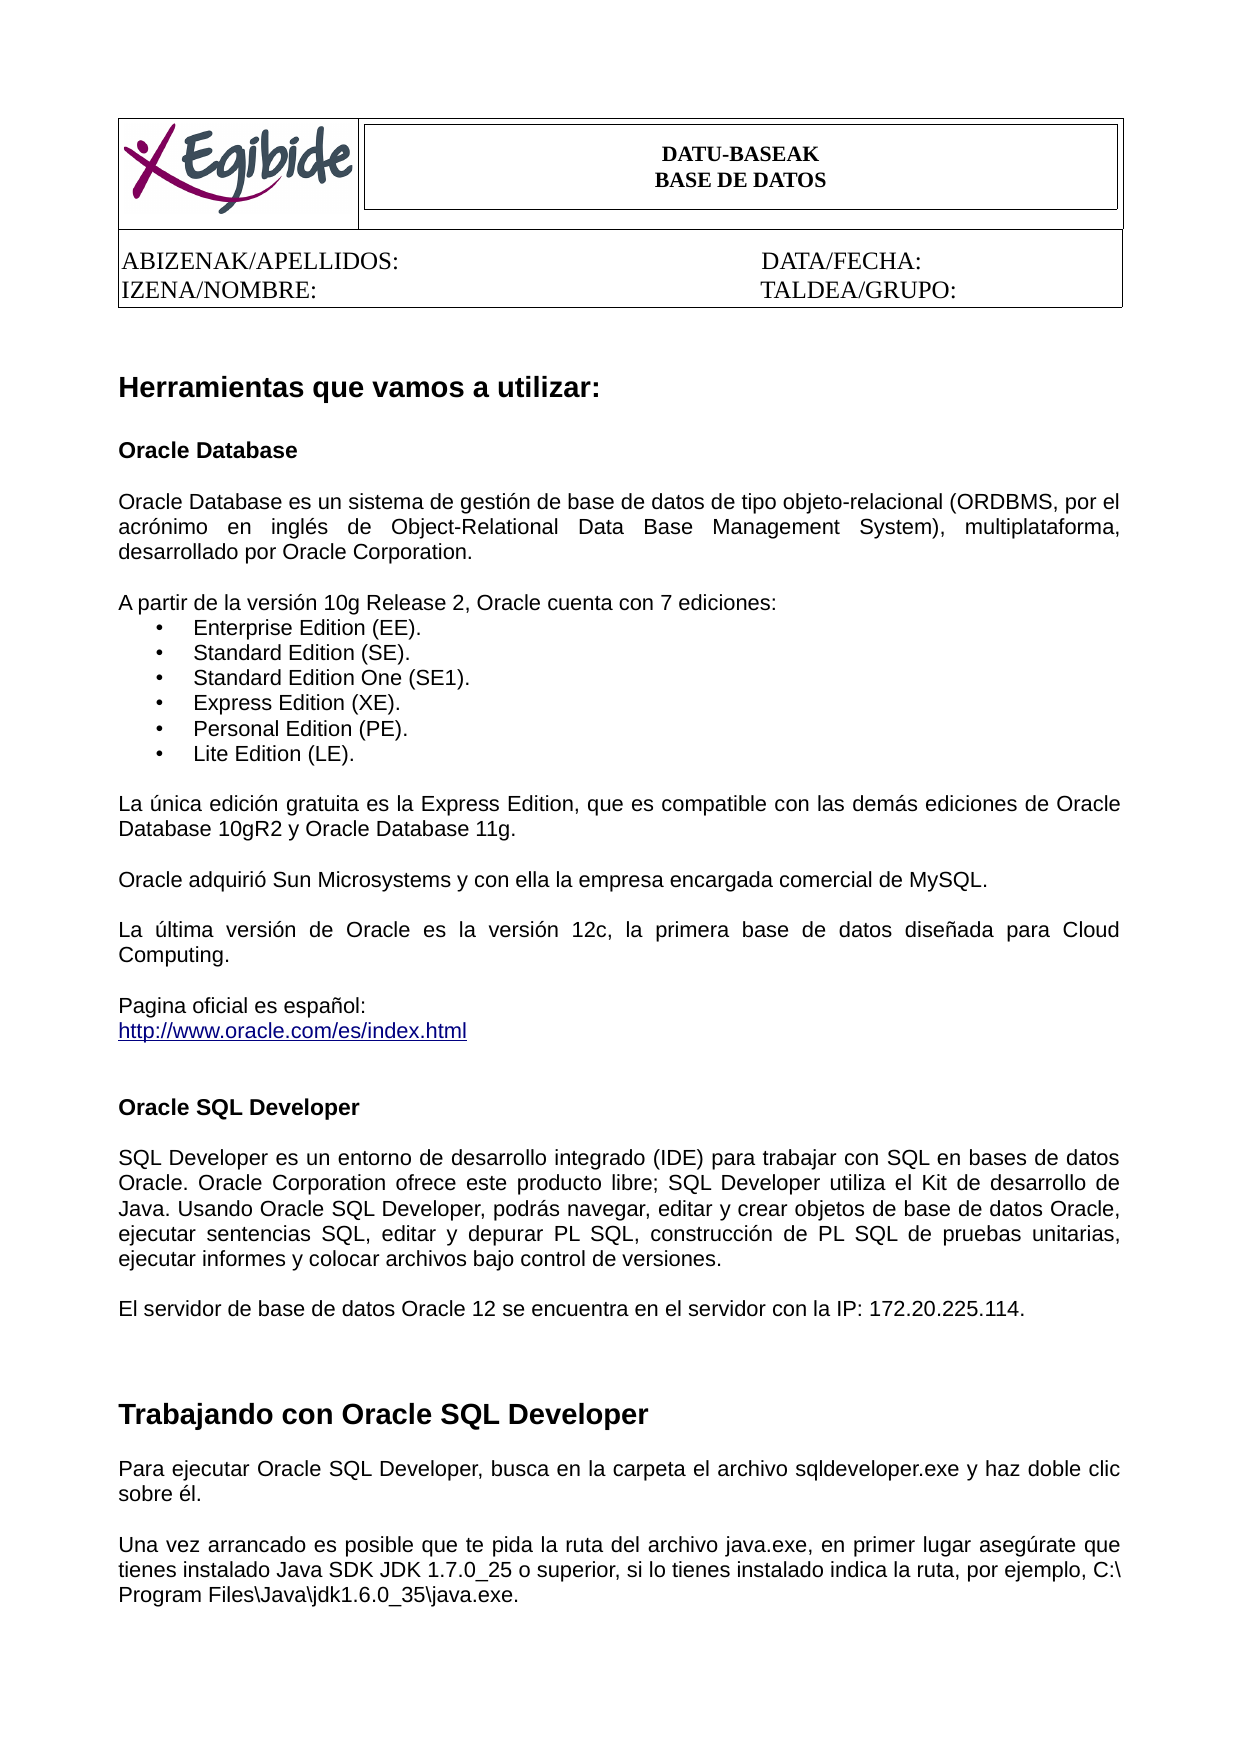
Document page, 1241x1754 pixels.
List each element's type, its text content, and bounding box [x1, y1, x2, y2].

text Oracle Database es un sistema de gestión de base de datos de tipo objeto-relacional (ORDBMS, por el acrónimo en inglés de Object-Relational Data Base Management System), multiplataforma, desarrollado por Oracle Corporation. [118, 488, 1122, 564]
text http://www.oracle.com/es/index.html [118, 1018, 1122, 1043]
text La última versión de Oracle es la versión 12c, la primera base de datos diseñada para Cloud Computing. [118, 917, 1122, 967]
text Herramientas que vamos a utilizar: [118, 370, 1122, 403]
text Oracle adquirió Sun Microsystems y con ella la empresa encargada comercial de MySQL. [118, 867, 1122, 892]
text Trabajando con Oracle SQL Developer [118, 1397, 1122, 1431]
text Pagina oficial es español: [118, 993, 1122, 1018]
text El servidor de base de datos Oracle 12 se encuentra en el servidor con la IP: 172.20.225.114. [118, 1296, 1122, 1322]
list Express Edition (XE). [156, 690, 1122, 715]
text Para ejecutar Oracle SQL Developer, busca en la carpeta el archivo sqldeveloper.exe y haz doble clic sobre él. [118, 1456, 1122, 1506]
text SQL Developer es un entorno de desarrollo integrado (IDE) para trabajar con SQL en bases de datos Oracle. Oracle Corporation ofrece este producto libre; SQL Developer utiliza el Kit de desarrollo de Java. Usando Oracle SQL Developer, podrás navegar, editar y crear objetos de base de datos Oracle, ejecutar sentencias SQL, editar y depurar PL SQL, construcción de PL SQL de pruebas unitarias, ejecutar informes y colocar archivos bajo control de versiones. [118, 1145, 1122, 1271]
picture [123, 123, 353, 214]
list Personal Edition (PE). [156, 715, 1122, 741]
list Enterprise Edition (EE). [156, 614, 1122, 640]
list Standard Edition (SE). [156, 640, 1122, 665]
text Oracle Database [118, 437, 1122, 463]
text Oracle SQL Developer [118, 1093, 1122, 1120]
list Lite Edition (LE). [156, 741, 1122, 766]
list Standard Edition One (SE1). [156, 665, 1122, 690]
text La única edición gratuita es la Express Edition, que es compatible con las demás ediciones de Oracle Database 10gR2 y Oracle Database 11g. [118, 791, 1122, 841]
text A partir de la versión 10g Release 2, Oracle cuenta con 7 ediciones: [118, 589, 1122, 614]
text Una vez arrancado es posible que te pida la ruta del archivo java.exe, en primer lugar asegúrate que tienes instalado Java SDK JDK 1.7.0_25 o superior, si lo tienes instalado indica la ruta, por ejemplo, C:\Program Files\Java\jdk1.6.0_35\java.exe. [118, 1532, 1122, 1607]
